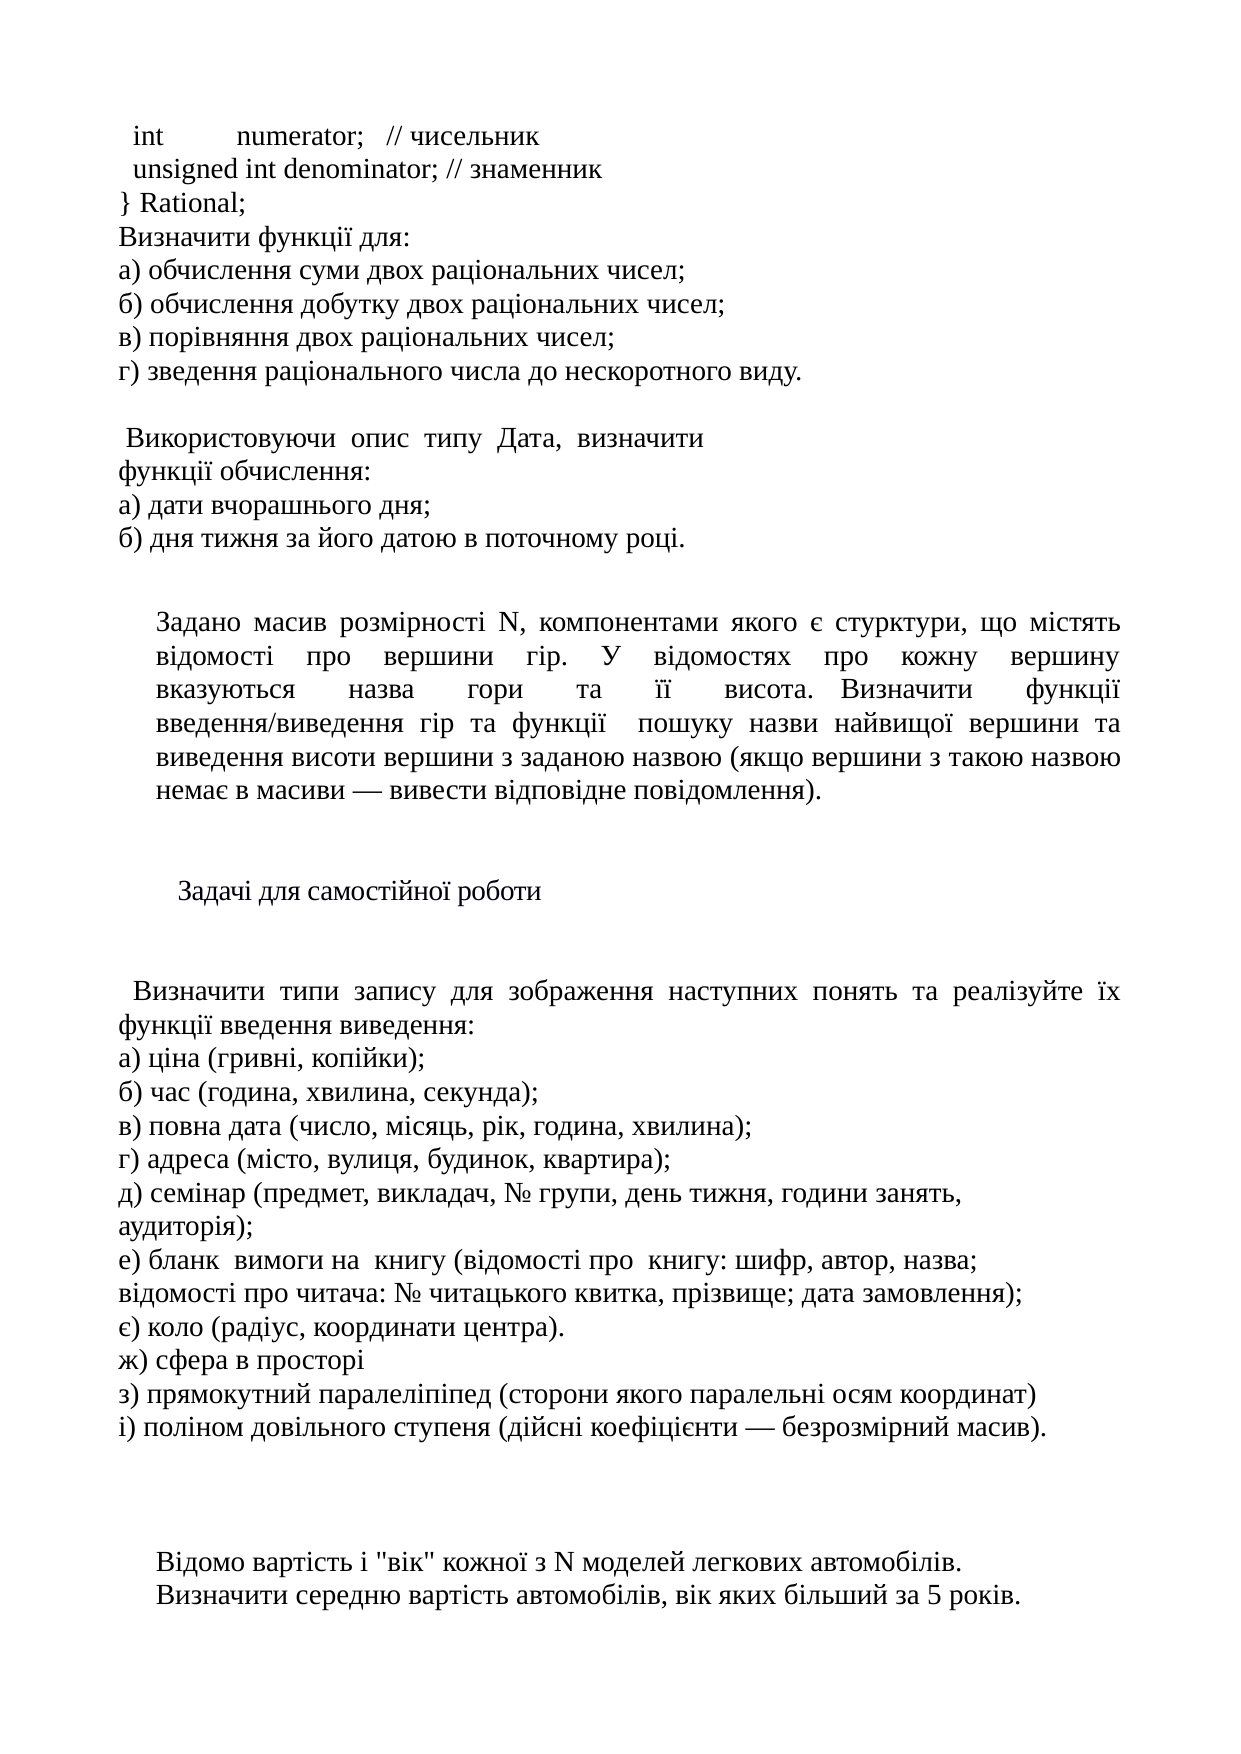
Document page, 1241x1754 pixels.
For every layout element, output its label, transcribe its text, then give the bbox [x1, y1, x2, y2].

text і) поліном довільного ступеня (дійсні коефіцієнти — безрозмірний масив). [118, 1409, 1122, 1443]
text аудиторія); [118, 1208, 1122, 1242]
text відомості про читача: № читацького квитка, прізвище; дата замовлення); [118, 1275, 1122, 1309]
text Визначити середню вартість автомобілів, вік яких більший за 5 років. [156, 1577, 1122, 1611]
text є) коло (радіус, координати центра). [118, 1309, 1122, 1342]
text а) обчислення суми двох раціональних чисел; [118, 252, 1122, 286]
text Задано масив розмірності N, компонентами якого є стурктури, що містять відомості про вершини гір. У відомостях про кожну вершину вказуються назва гори та її висота. Визначити функції введення/виведення гір та функції пошуку назви найвищої вершини та виведення висоти вершини з заданою назвою (якщо вершини з такою назвою немає в масиви — вивести відповідне повідомлення). [156, 604, 1122, 806]
text а) дати вчорашнього дня; [118, 487, 1122, 521]
text в) повна дата (число, місяць, рік, година, хвилина); [118, 1108, 1122, 1141]
text Задачі для самостійної роботи [136, 873, 1122, 906]
text б) обчислення добутку двох раціональних чисел; [118, 286, 1122, 319]
text Визначити функції для: [118, 219, 1122, 252]
text а) ціна (гривні, копійки); [118, 1041, 1122, 1074]
text з) прямокутний паралеліпіпед (сторони якого паралельні осям координат) [118, 1376, 1122, 1409]
text int numerator; // чисельник [118, 118, 1122, 152]
text в) порівняння двох раціональних чисел; [118, 319, 1122, 353]
text е) бланк вимоги на книгу (відомості про книгу: шифр, автор, назва; [118, 1242, 1122, 1275]
text Визначити типи запису для зображення наступних понять та реалізуйте їх функції введення виведення: [118, 973, 1122, 1041]
text } Rational; [118, 185, 1122, 219]
text функції обчислення: [118, 453, 1122, 487]
text б) дня тижня за його датою в поточному році. [118, 521, 1122, 554]
text г) зведення раціонального числа до нескоротного виду. [118, 353, 1122, 386]
text д) семінар (предмет, викладач, № групи, день тижня, години занять, [118, 1175, 1122, 1208]
text б) час (година, хвилина, секунда); [118, 1074, 1122, 1108]
text Використовуючи опис типу Дата, визначити [118, 420, 1122, 453]
text г) адреса (місто, вулиця, будинок, квартира); [118, 1141, 1122, 1175]
text Відомо вартість і "вік" кожної з N моделей легкових автомобілів. [156, 1544, 1122, 1577]
text unsigned int denominator; // знаменник [118, 152, 1122, 185]
text ж) сфера в просторі [118, 1342, 1122, 1376]
